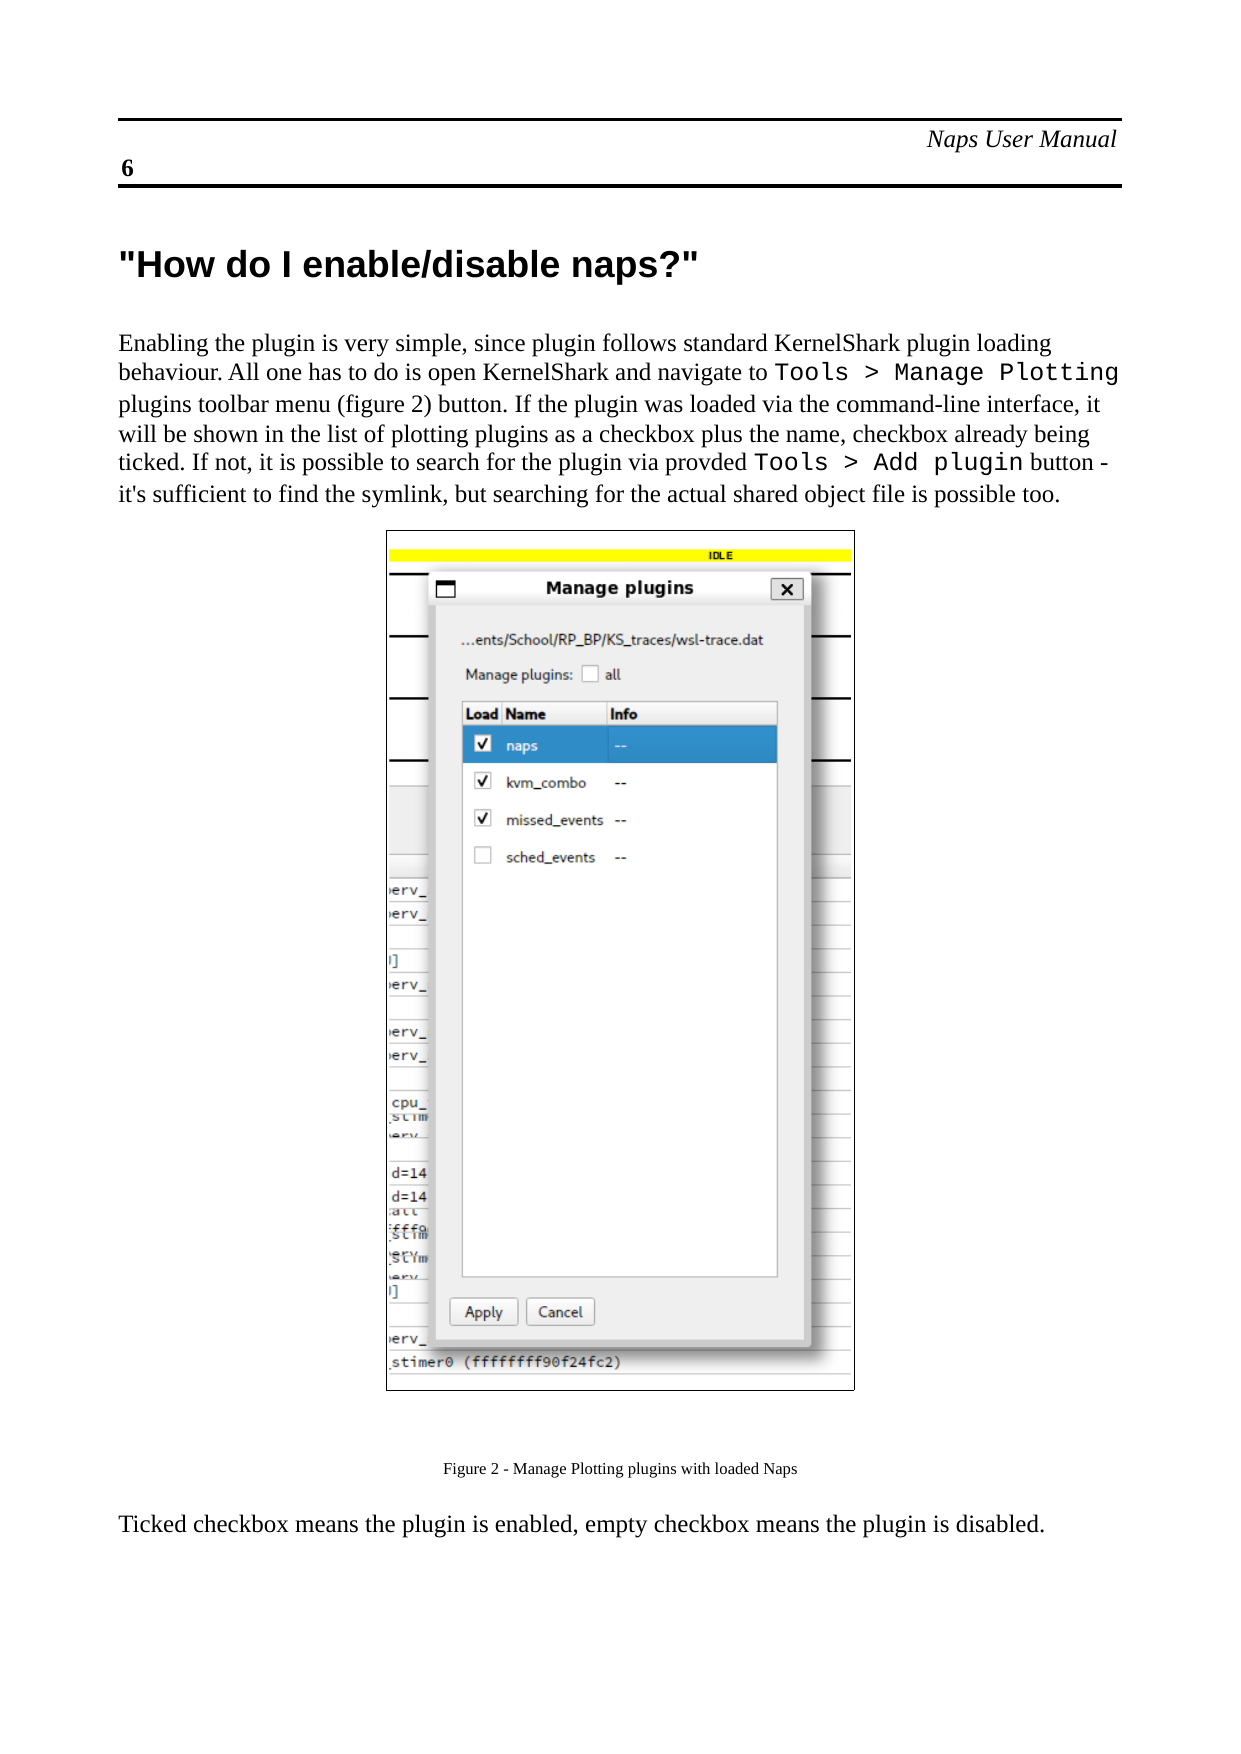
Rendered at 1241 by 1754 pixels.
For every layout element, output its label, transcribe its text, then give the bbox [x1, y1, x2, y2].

text Enabling the plugin is very simple, since plugin follows standard KernelShark plugin loading behaviour. All one has to do is open KernelShark and navigate to Tools > Manage Plotting plugins toolbar menu (figure 2) button. If the plugin was loaded via the command-line interface, it will be shown in the list of plotting plugins as a checkbox plus the name, checkbox already being ticked. If not, it is possible to search for the plugin via provded Tools > Add plugin button - it's sufficient to find the symlink, but searching for the actual shared object file is possible too. [118, 327, 1122, 508]
text Figure 2 - Manage Plotting plugins with loaded Naps [118, 1448, 1122, 1478]
text Ticked checkbox means the plugin is enabled, empty checkbox means the plugin is disabled. [118, 1508, 1122, 1537]
picture [389, 532, 851, 1387]
subtitle "How do I enable/disable naps?" [118, 242, 1122, 285]
